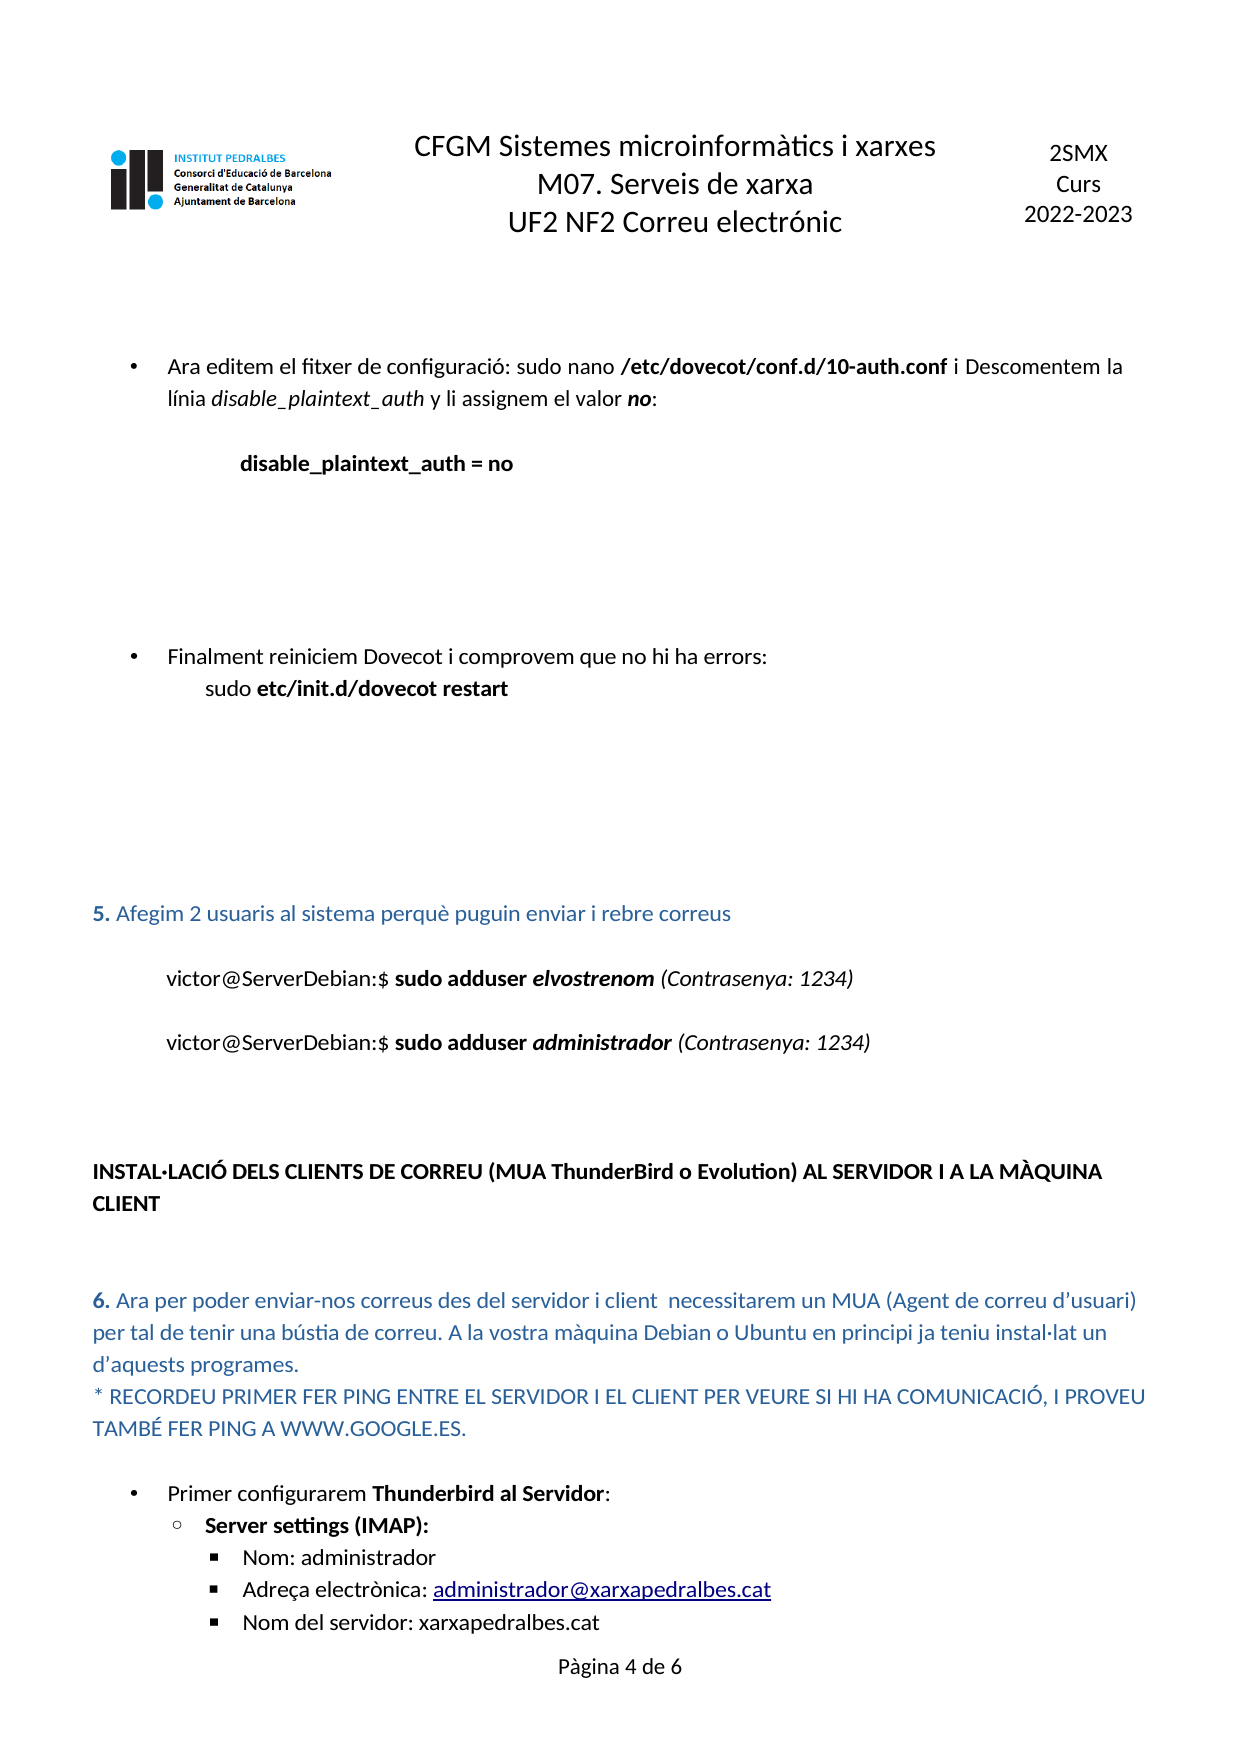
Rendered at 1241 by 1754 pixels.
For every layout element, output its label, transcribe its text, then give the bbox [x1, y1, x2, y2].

text INSTAL·LACIÓ DELS CLIENTS DE CORREU (MUA ThunderBird o Evolution) AL SERVIDOR I A LA MÀQUINA CLIENT [92, 1157, 1148, 1217]
list Adreça electrònica: administrador@xarxapedralbes.cat [205, 1575, 1162, 1603]
text victor@ServerDebian:$ sudo adduser administrador (Contrasenya: 1234) [92, 1028, 1148, 1056]
picture [107, 148, 338, 213]
list Nom del servidor: xarxapedralbes.cat [205, 1608, 1162, 1636]
list Finalment reiniciem Dovecot i comprovem que no hi ha errors: [130, 642, 1162, 670]
text 6. Ara per poder enviar-nos correus des del servidor i client necessitarem un MUA (Agent de correu d’usuari) per tal de tenir una bústia de correu. A la vostra màquina Debian o Ubuntu en principi ja teniu instal·lat un d’aquests programes. [92, 1286, 1148, 1378]
list Ara editem el fitxer de configuració: sudo nano /etc/dovecot/conf.d/10-auth.conf i Descomentem la línia disable_plaintext_auth y li assignem el valor no: [130, 352, 1162, 412]
list Server settings (IMAP): [167, 1511, 1162, 1539]
text 5. Afegim 2 usuaris al sistema perquè puguin enviar i rebre correus [92, 899, 1148, 927]
text * RECORDEU PRIMER FER PING ENTRE EL SERVIDOR I EL CLIENT PER VEURE SI HI HA COMUNICACIÓ, I PROVEU TAMBÉ FER PING A WWW.GOOGLE.ES. [92, 1382, 1148, 1442]
list sudo etc/init.d/dovecot restart [167, 674, 1162, 702]
text victor@ServerDebian:$ sudo adduser elvostrenom (Contrasenya: 1234) [92, 964, 1148, 992]
list Primer configurarem Thunderbird al Servidor: [130, 1479, 1162, 1507]
list Nom: administrador [205, 1543, 1162, 1571]
text disable_plaintext_auth = no [92, 449, 1148, 477]
